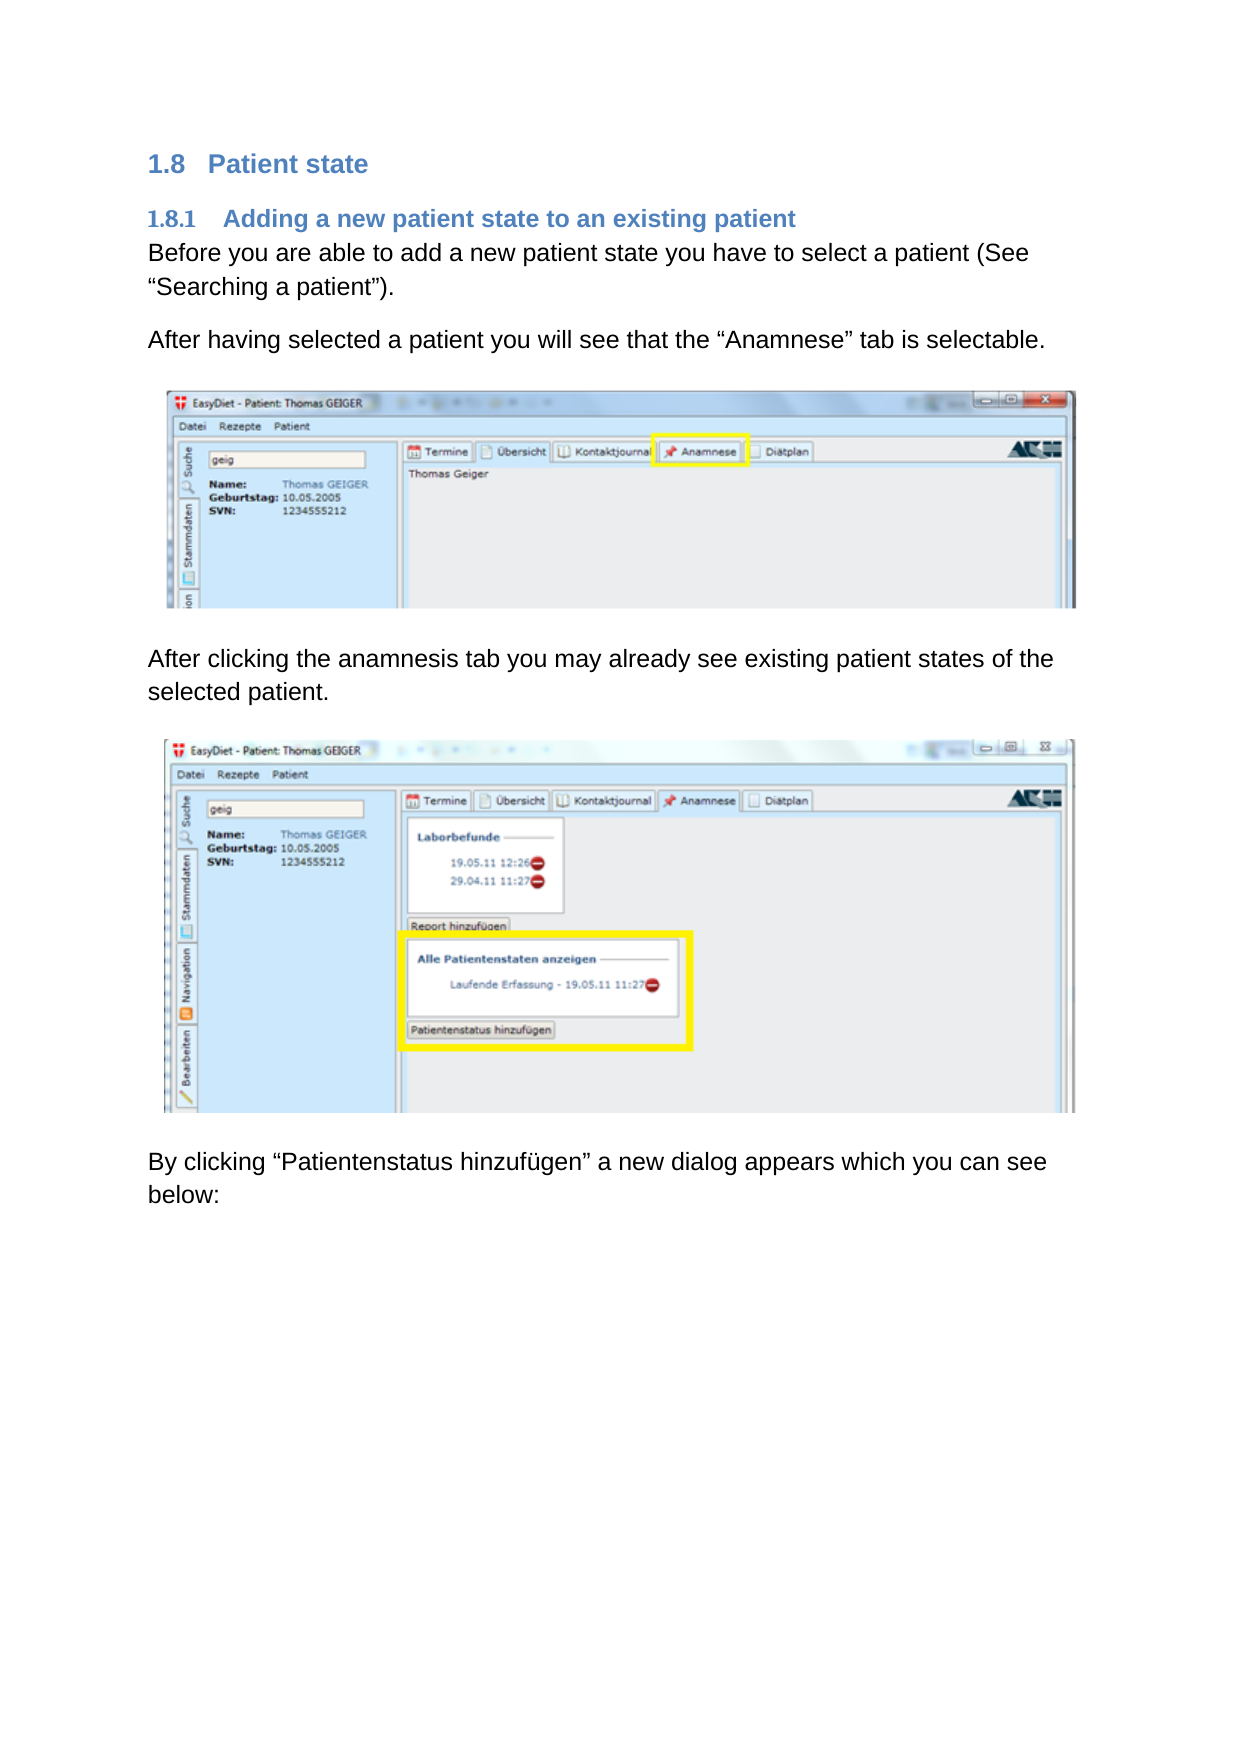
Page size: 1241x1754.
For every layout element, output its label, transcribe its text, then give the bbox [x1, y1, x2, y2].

picture [164, 739, 1077, 1113]
picture [164, 388, 1077, 610]
subtitle Patient state [148, 148, 1093, 179]
text After having selected a patient you will see that the “Anamnese” tab is selectable. [148, 325, 1093, 354]
text After clicking the anamnesis tab you may already see existing patient states of the selected patient. [148, 643, 1093, 705]
subtitle Adding a new patient state to an existing patient [148, 204, 1093, 234]
text By clicking “Patientenstatus hinzufügen” a new dialog appears which you can see below: [148, 1147, 1093, 1209]
text Before you are able to add a new patient state you have to select a patient (See “Searching a patient”). [148, 238, 1093, 300]
